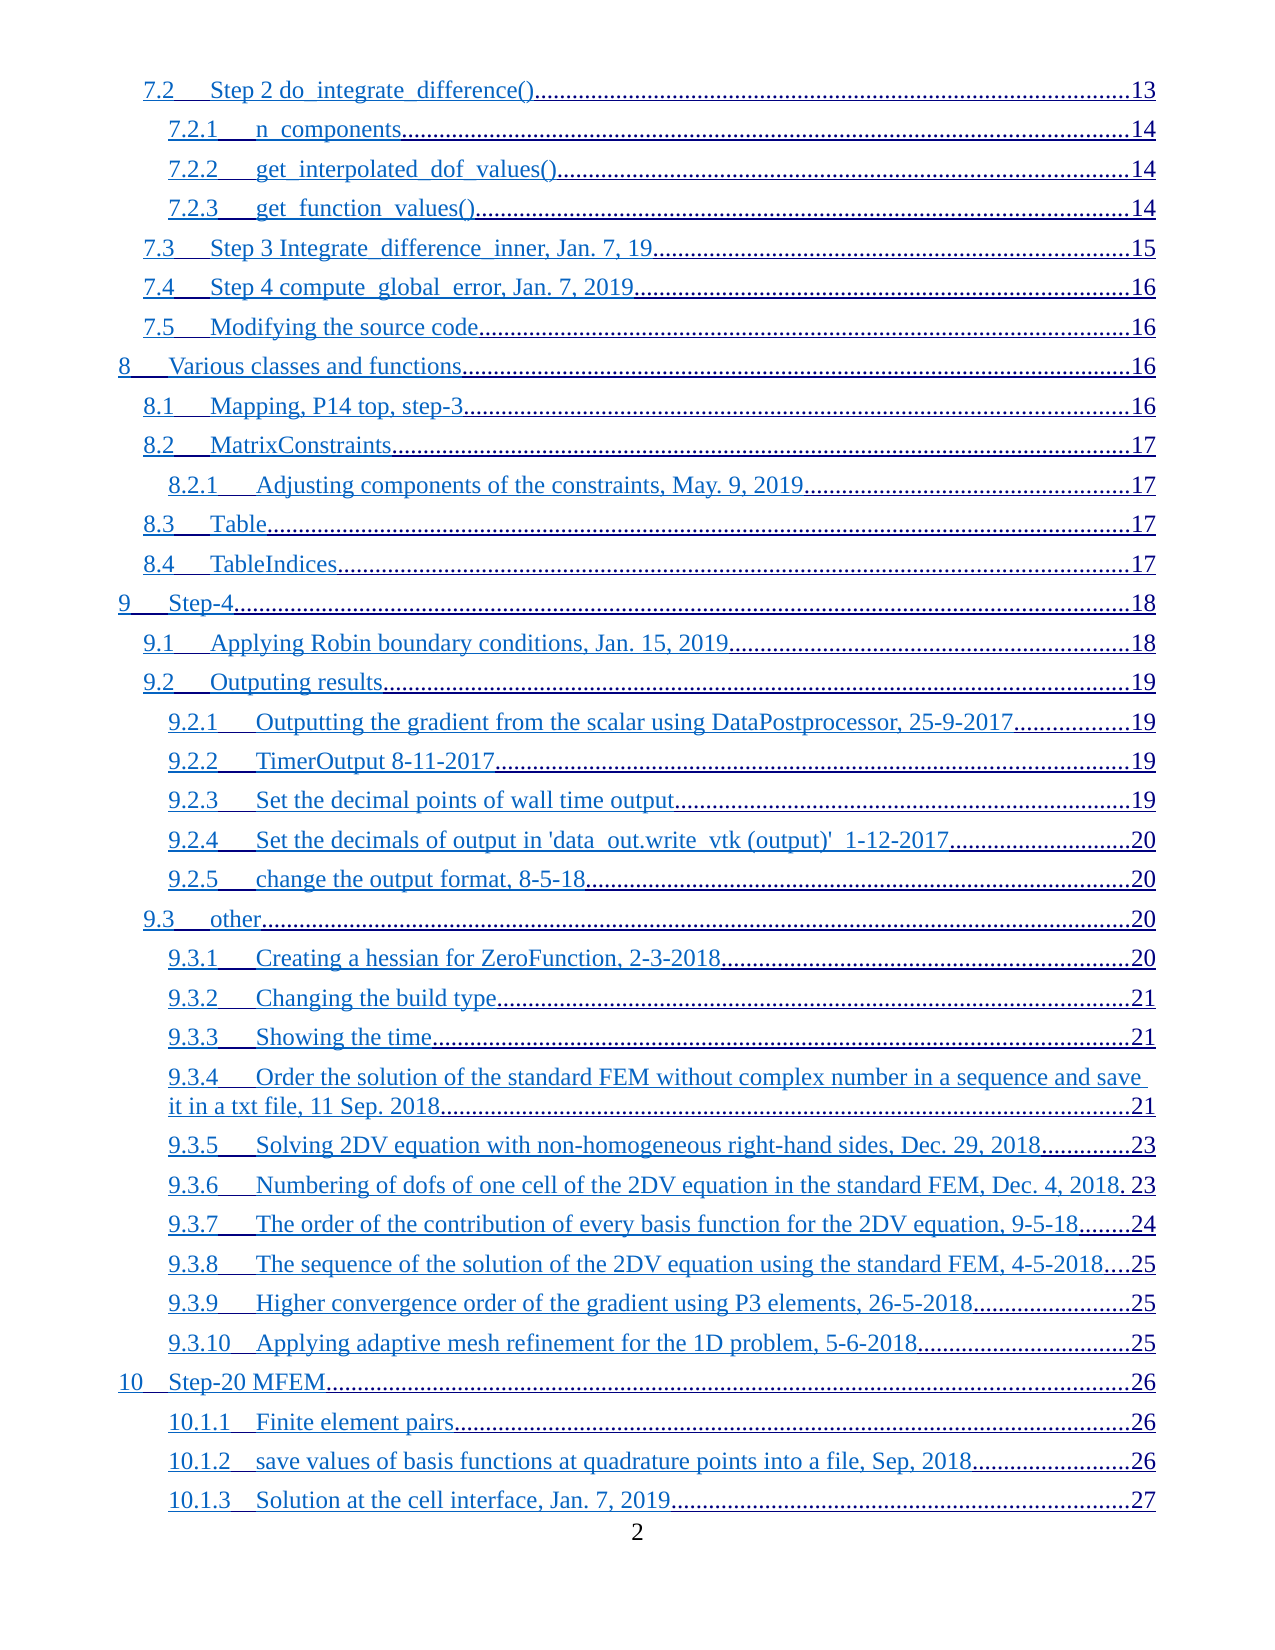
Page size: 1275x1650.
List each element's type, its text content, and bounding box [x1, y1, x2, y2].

text 10.1.3 Solution at the cell interface, Jan. 7, 2019 27 [168, 1486, 1157, 1514]
text 7.5 Modifying the source code 16 [143, 312, 1157, 341]
text 9.3 other 20 [143, 904, 1157, 933]
text 9.3.2 Changing the build type 21 [168, 983, 1157, 1012]
text 7.2.3 get_function_values() 14 [168, 193, 1157, 222]
text 9.2.3 Set the decimal points of wall time output 19 [168, 786, 1157, 815]
text 7.2.2 get_interpolated_dof_values() 14 [168, 154, 1157, 183]
text 8.2.1 Adjusting components of the constraints, May. 9, 2019 17 [168, 470, 1157, 499]
text 8.2 MatrixConstraints 17 [143, 430, 1157, 459]
text 8.1 Mapping, P14 top, step-3 16 [143, 391, 1157, 420]
text 9.3.6 Numbering of dofs of one cell of the 2DV equation in the standard FEM, Dec. 4, 2018 23 [168, 1170, 1157, 1199]
text 9.2.1 Outputting the gradient from the scalar using DataPostprocessor, 25-9-2017 19 [168, 707, 1157, 736]
text 8 Various classes and functions 16 [118, 351, 1157, 380]
text 7.2.1 n_components 14 [168, 114, 1157, 143]
text 9.3.3 Showing the time 21 [168, 1022, 1157, 1052]
text 9.3.8 The sequence of the solution of the 2DV equation using the standard FEM, 4-5-2018 25 [168, 1249, 1157, 1278]
text 9.3.4 Order the solution of the standard FEM without complex number in a sequence and save it in a txt file, 11 Sep. 2018 21 [168, 1062, 1157, 1120]
text 7.3 Step 3 Integrate_difference_inner, Jan. 7, 19 15 [143, 233, 1157, 262]
text 10.1.2 save values of basis functions at quadrature points into a file, Sep, 2018 26 [168, 1446, 1157, 1475]
text 8.3 Table 17 [143, 509, 1157, 538]
text 9.2 Outputing results 19 [143, 667, 1157, 696]
text 9.2.4 Set the decimals of output in 'data_out.write_vtk (output)' 1-12-2017 20 [168, 825, 1157, 854]
text 9.3.7 The order of the contribution of every basis function for the 2DV equation, 9-5-18 24 [168, 1209, 1157, 1238]
text 10.1.1 Finite element pairs 26 [168, 1407, 1157, 1436]
text 9.3.10 Applying adaptive mesh refinement for the 1D problem, 5-6-2018 25 [168, 1328, 1157, 1357]
text 9.3.9 Higher convergence order of the gradient using P3 elements, 26-5-2018 25 [168, 1288, 1157, 1317]
text 7.2 Step 2 do_integrate_difference() 13 [143, 75, 1157, 104]
text 10 Step-20 MFEM 26 [118, 1367, 1157, 1396]
text 9.2.2 TimerOutput 8-11-2017 19 [168, 746, 1157, 775]
text 9.3.5 Solving 2DV equation with non-homogeneous right-hand sides, Dec. 29, 2018 23 [168, 1130, 1157, 1159]
text 9.3.1 Creating a hessian for ZeroFunction, 2-3-2018 20 [168, 943, 1157, 973]
text 9.2.5 change the output format, 8-5-18 20 [168, 864, 1157, 894]
text 7.4 Step 4 compute_global_error, Jan. 7, 2019 16 [143, 272, 1157, 301]
text 9.1 Applying Robin boundary conditions, Jan. 15, 2019 18 [143, 628, 1157, 657]
text 8.4 TableIndices 17 [143, 549, 1157, 578]
text 9 Step-4 18 [118, 588, 1157, 617]
